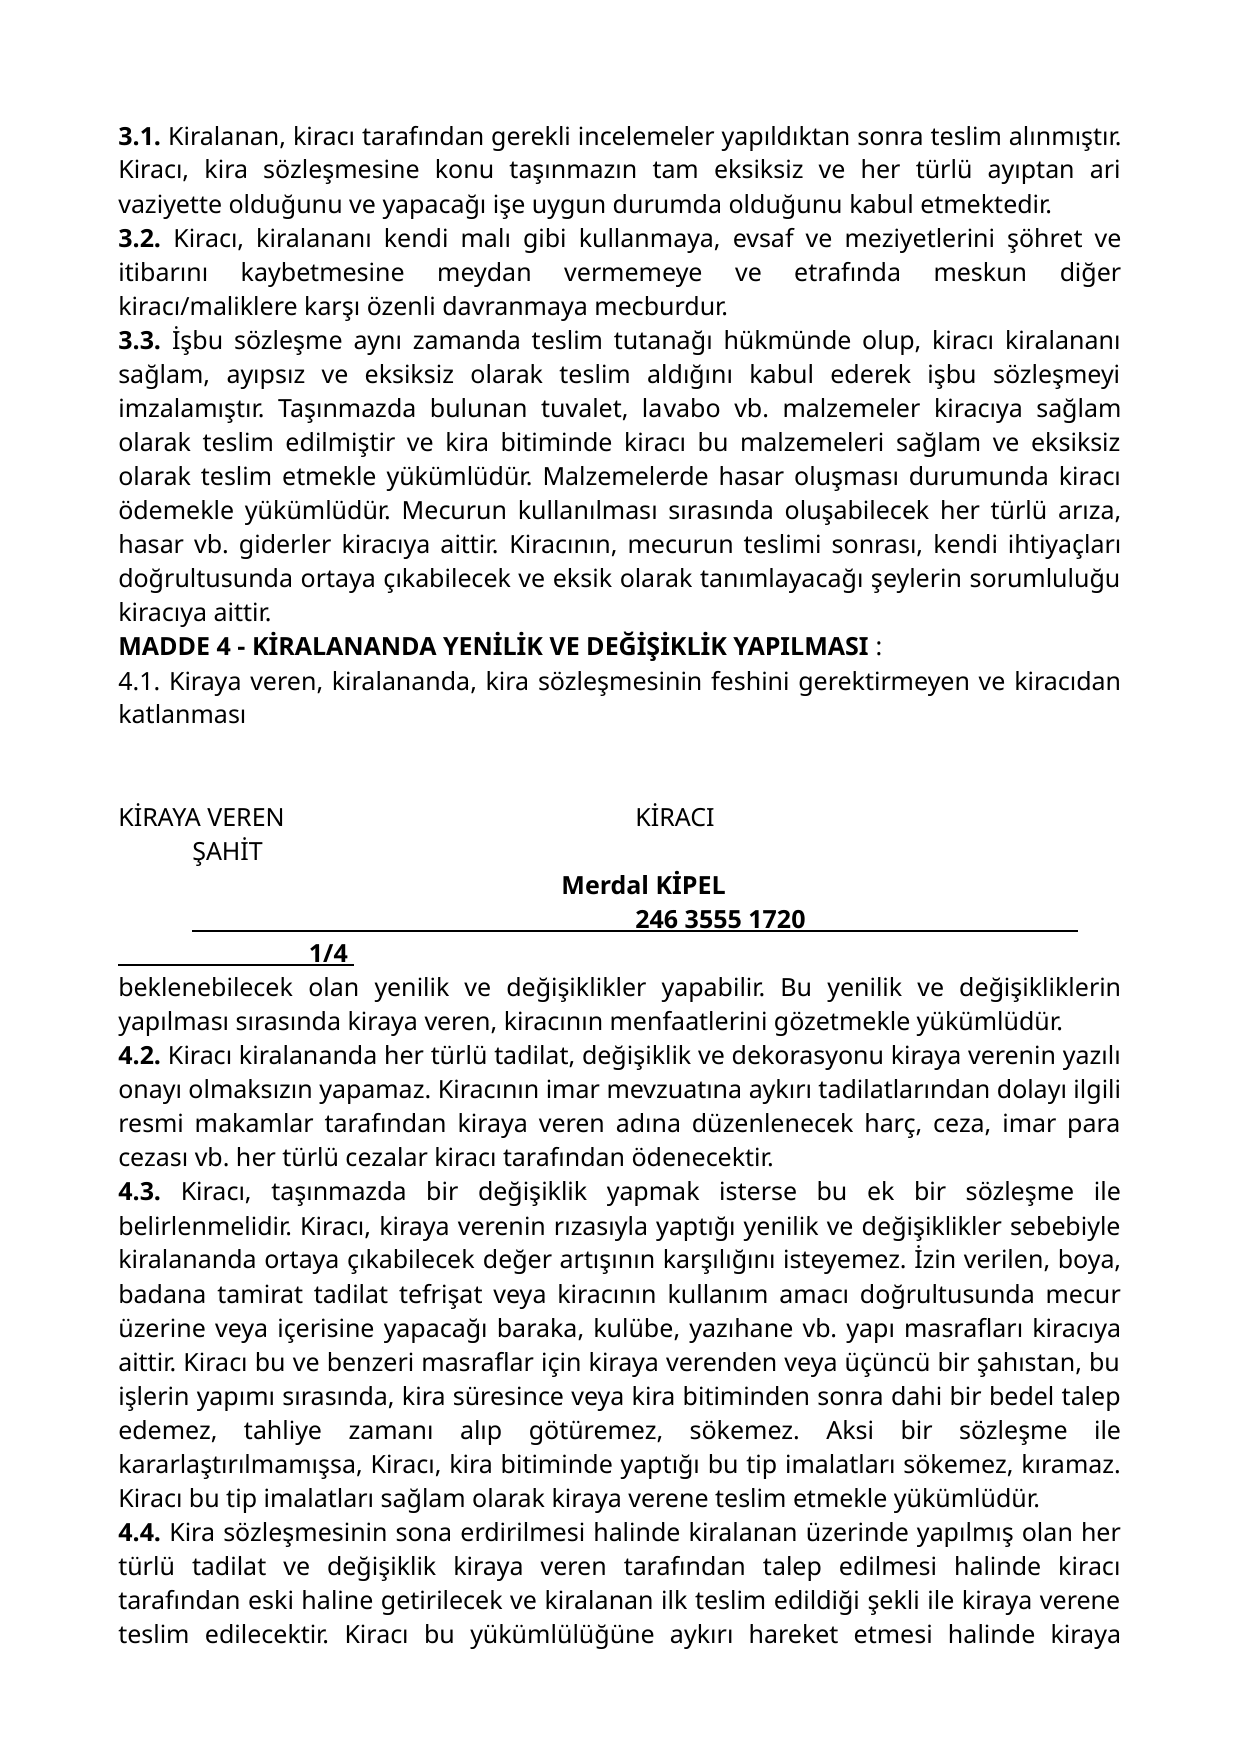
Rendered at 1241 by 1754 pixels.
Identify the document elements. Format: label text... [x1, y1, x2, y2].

text 4.2. Kiracı kiralananda her türlü tadilat, değişiklik ve dekorasyonu kiraya verenin yazılı onayı olmaksızın yapamaz. Kiracının imar mevzuatına aykırı tadilatlarından dolayı ilgili resmi makamlar tarafından kiraya veren adına düzenlenecek harç, ceza, imar para cezası vb. her türlü cezalar kiracı tarafından ödenecektir. [118, 1038, 1122, 1174]
text Merdal KİPEL 246 3555 1720 1/4 [118, 867, 1122, 970]
text 3.1. Kiralanan, kiracı tarafından gerekli incelemeler yapıldıktan sonra teslim alınmıştır. Kiracı, kira sözleşmesine konu taşınmazın tam eksiksiz ve her türlü ayıptan ari vaziyette olduğunu ve yapacağı işe uygun durumda olduğunu kabul etmektedir. [118, 118, 1122, 220]
text beklenebilecek olan yenilik ve değişiklikler yapabilir. Bu yenilik ve değişikliklerin yapılması sırasında kiraya veren, kiracının menfaatlerini gözetmekle yükümlüdür. [118, 970, 1122, 1038]
text 4.4. Kira sözleşmesinin sona erdirilmesi halinde kiralanan üzerinde yapılmış olan her türlü tadilat ve değişiklik kiraya veren tarafından talep edilmesi halinde kiracı tarafından eski haline getirilecek ve kiralanan ilk teslim edildiği şekli ile kiraya verene teslim edilecektir. Kiracı bu yükümlülüğüne aykırı hareket etmesi halinde kiraya [118, 1515, 1122, 1651]
text 4.1. Kiraya veren, kiralananda, kira sözleşmesinin feshini gerektirmeyen ve kiracıdan katlanması [118, 663, 1122, 731]
text 4.3. Kiracı, taşınmazda bir değişiklik yapmak isterse bu ek bir sözleşme ile belirlenmelidir. Kiracı, kiraya verenin rızasıyla yaptığı yenilik ve değişiklikler sebebiyle kiralananda ortaya çıkabilecek değer artışının karşılığını isteyemez. İzin verilen, boya, badana tamirat tadilat tefrişat veya kiracının kullanım amacı doğrultusunda mecur üzerine veya içerisine yapacağı baraka, kulübe, yazıhane vb. yapı masrafları kiracıya aittir. Kiracı bu ve benzeri masraflar için kiraya verenden veya üçüncü bir şahıstan, bu işlerin yapımı sırasında, kira süresince veya kira bitiminden sonra dahi bir bedel talep edemez, tahliye zamanı alıp götüremez, sökemez. Aksi bir sözleşme ile kararlaştırılmamışsa, Kiracı, kira bitiminde yaptığı bu tip imalatları sökemez, kıramaz. Kiracı bu tip imalatları sağlam olarak kiraya verene teslim etmekle yükümlüdür. [118, 1174, 1122, 1515]
text 3.3. İşbu sözleşme aynı zamanda teslim tutanağı hükmünde olup, kiracı kiralananı sağlam, ayıpsız ve eksiksiz olarak teslim aldığını kabul ederek işbu sözleşmeyi imzalamıştır. Taşınmazda bulunan tuvalet, lavabo vb. malzemeler kiracıya sağlam olarak teslim edilmiştir ve kira bitiminde kiracı bu malzemeleri sağlam ve eksiksiz olarak teslim etmekle yükümlüdür. Malzemelerde hasar oluşması durumunda kiracı ödemekle yükümlüdür. Mecurun kullanılması sırasında oluşabilecek her türlü arıza, hasar vb. giderler kiracıya aittir. Kiracının, mecurun teslimi sonrası, kendi ihtiyaçları doğrultusunda ortaya çıkabilecek ve eksik olarak tanımlayacağı şeylerin sorumluluğu kiracıya aittir. [118, 322, 1122, 629]
text MADDE 4 - KİRALANANDA YENİLİK VE DEĞİŞİKLİK YAPILMASI : [118, 629, 1122, 663]
list KİRAYA VEREN KİRACI ŞAHİT [118, 799, 1122, 867]
text 3.2. Kiracı, kiralananı kendi malı gibi kullanmaya, evsaf ve meziyetlerini şöhret ve itibarını kaybetmesine meydan vermemeye ve etrafında meskun diğer kiracı/maliklere karşı özenli davranmaya mecburdur. [118, 220, 1122, 322]
